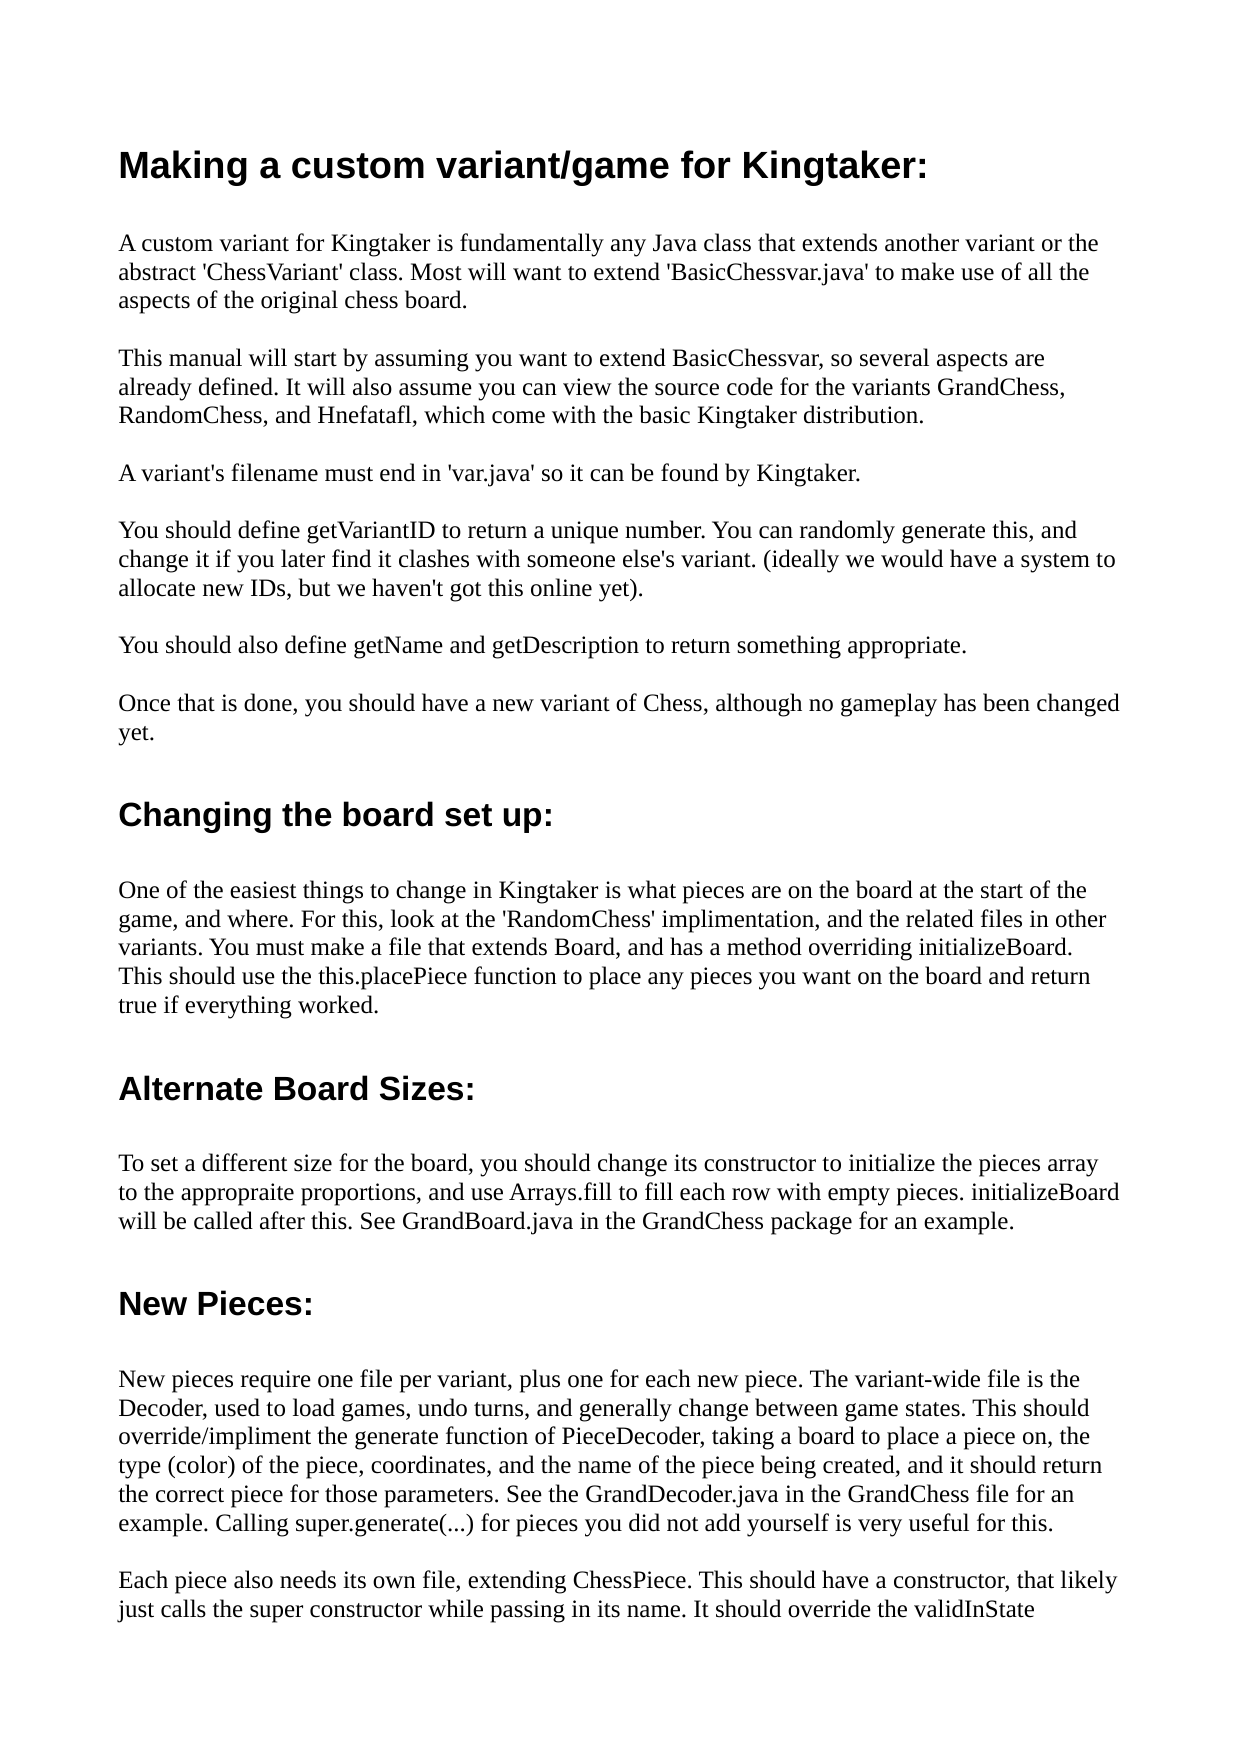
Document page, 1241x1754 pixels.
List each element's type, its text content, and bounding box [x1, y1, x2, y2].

text Each piece also needs its own file, extending ChessPiece. This should have a constructor, that likely just calls the super constructor while passing in its name. It should override the validInState [118, 1565, 1122, 1623]
text To set a different size for the board, you should change its constructor to initialize the pieces array to the appropraite proportions, and use Arrays.fill to fill each row with empty pieces. initializeBoard will be called after this. See GrandBoard.java in the GrandChess package for an example. [118, 1148, 1122, 1234]
subtitle New Pieces: [118, 1284, 1122, 1323]
text Once that is done, you should have a new variant of Chess, although no gameplay has been changed yet. [118, 688, 1122, 746]
text New pieces require one file per variant, plus one for each new piece. The variant-wide file is the Decoder, used to load games, undo turns, and generally change between game states. This should override/impliment the generate function of PieceDecoder, taking a board to place a piece on, the type (color) of the piece, coordinates, and the name of the piece being created, and it should return the correct piece for those parameters. See the GrandDecoder.java in the GrandChess file for an example. Calling super.generate(...) for pieces you did not add yourself is very useful for this. [118, 1364, 1122, 1536]
subtitle Making a custom variant/game for Kingtaker: [118, 143, 1122, 187]
text You should also define getName and getDescription to return something appropriate. [118, 631, 1122, 659]
text A custom variant for Kingtaker is fundamentally any Java class that extends another variant or the abstract 'ChessVariant' class. Most will want to extend 'BasicChessvar.java' to make use of all the aspects of the original chess board. [118, 228, 1122, 314]
text A variant's filename must end in 'var.java' so it can be found by Kingtaker. [118, 458, 1122, 487]
subtitle Alternate Board Sizes: [118, 1068, 1122, 1107]
text You should define getVariantID to return a unique number. You can randomly generate this, and change it if you later find it clashes with someone else's variant. (ideally we would have a system to allocate new IDs, but we haven't got this online yet). [118, 516, 1122, 602]
text One of the easiest things to change in Kingtaker is what pieces are on the board at the start of the game, and where. For this, look at the 'RandomChess' implimentation, and the related files in other variants. You must make a file that extends Board, and has a method overriding initializeBoard. This should use the this.placePiece function to place any pieces you want on the board and return true if everything worked. [118, 875, 1122, 1019]
subtitle Changing the board set up: [118, 795, 1122, 834]
text This manual will start by assuming you want to extend BasicChessvar, so several aspects are already defined. It will also assume you can view the source code for the variants GrandChess, RandomChess, and Hnefatafl, which come with the basic Kingtaker distribution. [118, 343, 1122, 429]
